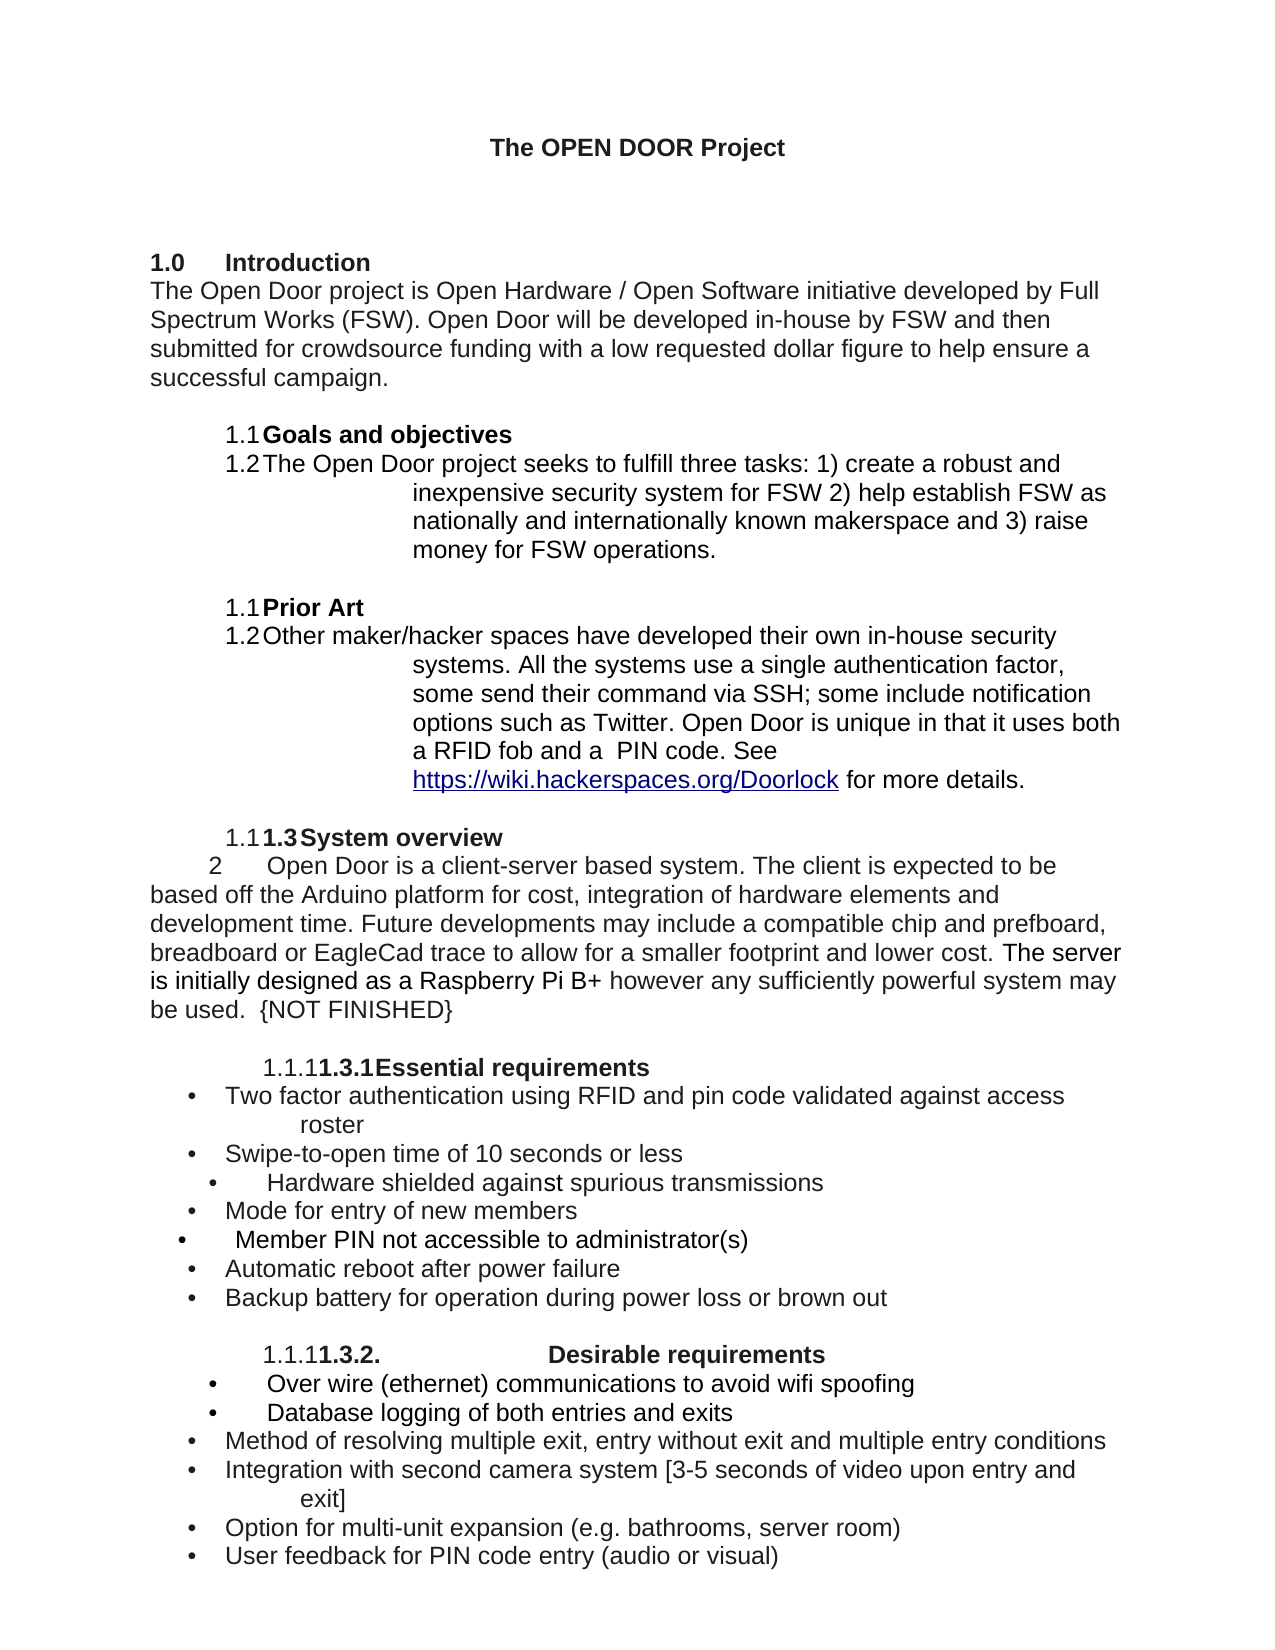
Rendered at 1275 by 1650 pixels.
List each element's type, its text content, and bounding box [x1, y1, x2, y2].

text 2 Open Door is a client-server based system. The client is expected to be based off the Arduino platform for cost, integration of hardware elements and development time. Future developments may include a compatible chip and prefboard, breadboard or EagleCad trace to allow for a smaller footprint and lower cost. The server is initially designed as a Raspberry Pi B+ however any sufficiently powerful system may be used. {NOT FINISHED} [150, 851, 1125, 1024]
text The OPEN DOOR Project [150, 132, 1125, 161]
text • Over wire (ethernet) communications to avoid wifi spoofing [150, 1369, 1125, 1397]
list Two factor authentication using RFID and pin code validated against access roster [187, 1081, 1125, 1139]
text • Member PIN not accessible to administrator(s) [150, 1225, 1125, 1254]
text 1.0 Introduction [150, 247, 1125, 276]
list Method of resolving multiple exit, entry without exit and multiple entry conditions [187, 1426, 1125, 1455]
list Integration with second camera system [3-5 seconds of video upon entry and exit] [187, 1455, 1125, 1512]
list The Open Door project seeks to fulfill three tasks: 1) create a robust and inexpensive security system for FSW 2) help establish FSW as nationally and internationally known makerspace and 3) raise money for FSW operations. [225, 449, 1125, 564]
list Backup battery for operation during power loss or brown out [187, 1282, 1125, 1311]
list Option for multi-unit expansion (e.g. bathrooms, server room) [187, 1512, 1125, 1541]
list 1.3.2. Desirable requirements [262, 1340, 1125, 1369]
list Other maker/hacker spaces have developed their own in-house security systems. All the systems use a single authentication factor, some send their command via SSH; some include notification options such as Twitter. Open Door is unique in that it uses both a RFID fob and a PIN code. See https://wiki.hackerspaces.org/Doorlock for more details. [225, 621, 1125, 794]
list Prior Art [225, 592, 1125, 621]
list Swipe-to-open time of 10 seconds or less [187, 1139, 1125, 1167]
list 1.3 System overview [225, 822, 1125, 851]
list Mode for entry of new members [187, 1196, 1125, 1225]
list Goals and objectives [225, 420, 1125, 449]
text • Hardware shielded against spurious transmissions [150, 1167, 1125, 1196]
list Automatic reboot after power failure [187, 1254, 1125, 1282]
list User feedback for PIN code entry (audio or visual) [187, 1541, 1125, 1570]
list 1.3.1 Essential requirements [262, 1052, 1125, 1081]
text The Open Door project is Open Hardware / Open Software initiative developed by Full Spectrum Works (FSW). Open Door will be developed in-house by FSW and then submitted for crowdsource funding with a low requested dollar figure to help ensure a successful campaign. [150, 276, 1125, 391]
text • Database logging of both entries and exits [150, 1397, 1125, 1426]
